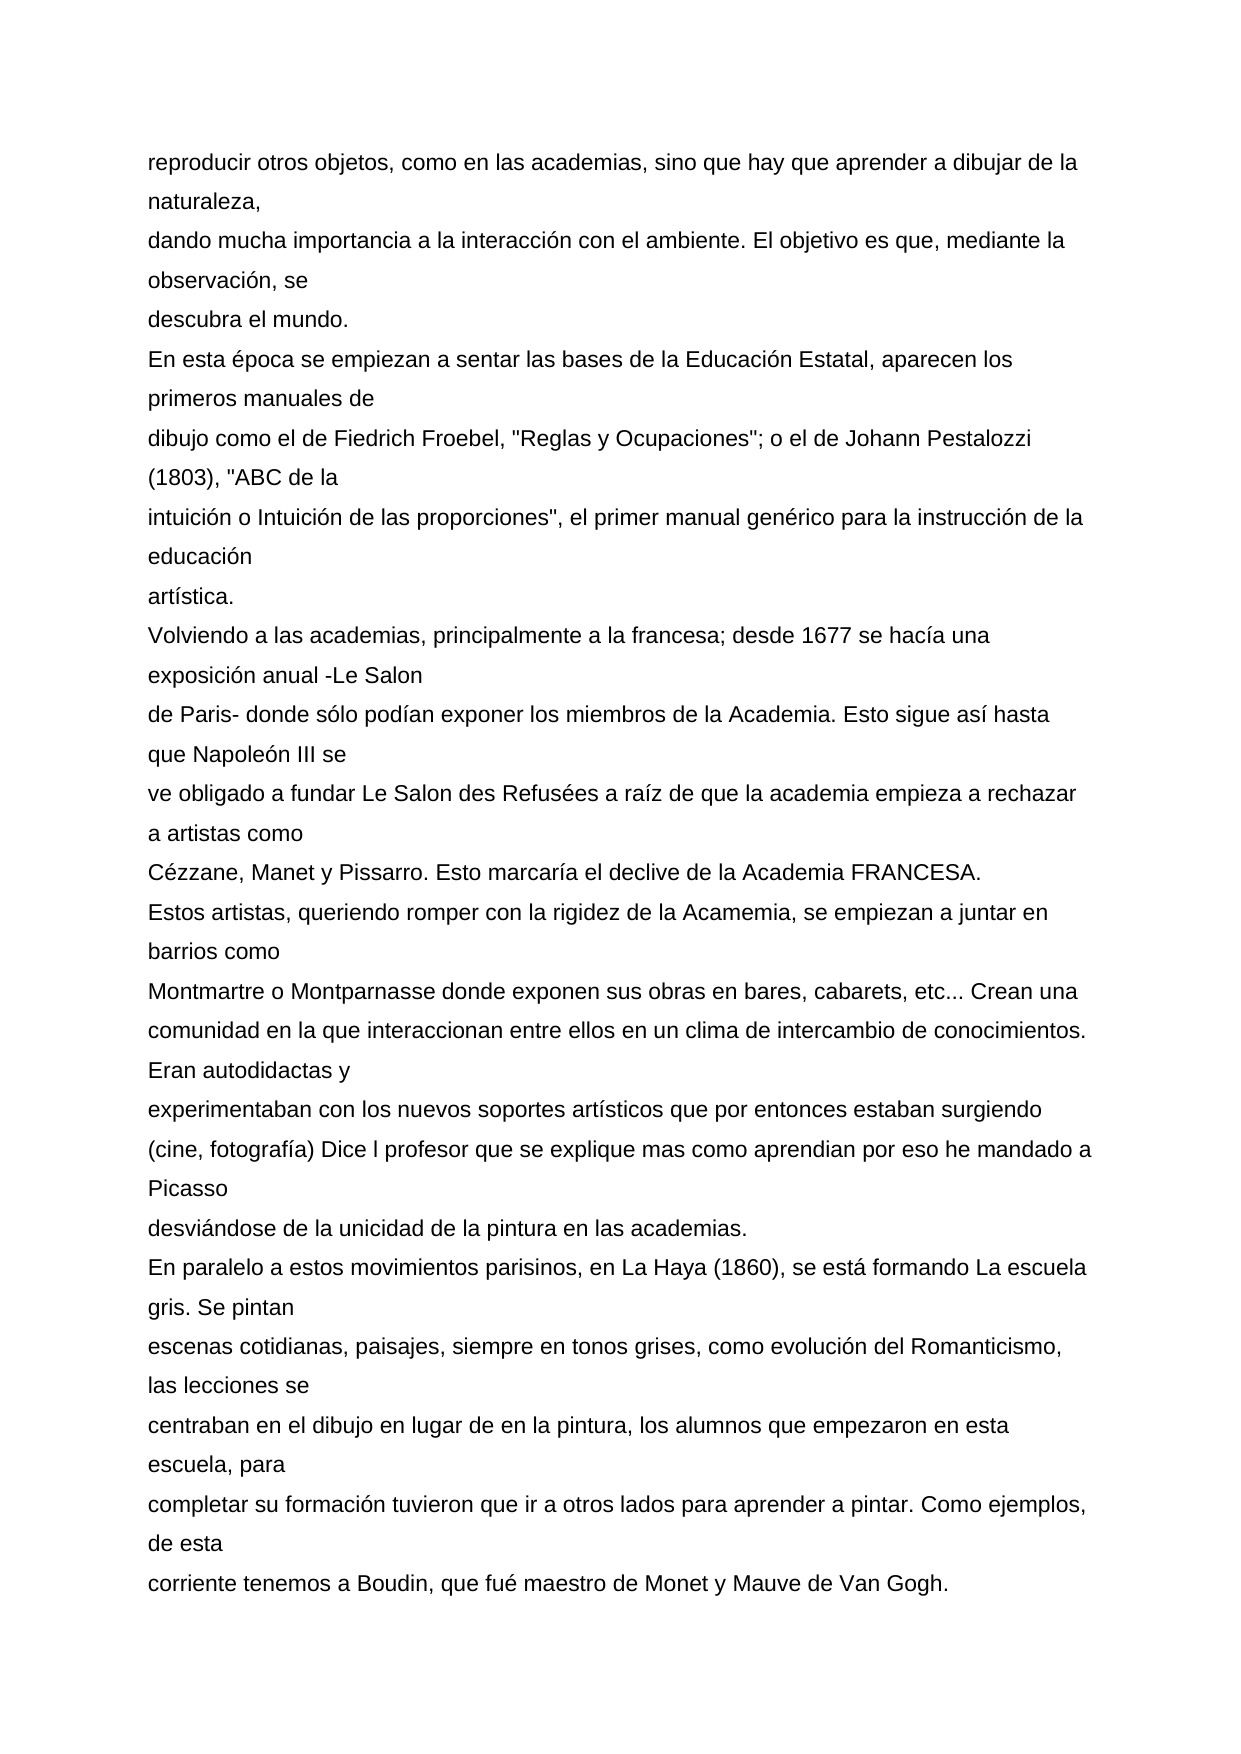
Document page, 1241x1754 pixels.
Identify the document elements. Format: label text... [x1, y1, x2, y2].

text artística. [148, 583, 1093, 609]
text En esta época se empiezan a sentar las bases de la Educación Estatal, aparecen los primeros manuales de [148, 346, 1093, 412]
text desviándose de la unicidad de la pintura en las academias. [148, 1214, 1093, 1241]
text centraban en el dibujo en lugar de en la pintura, los alumnos que empezaron en esta escuela, para [148, 1412, 1093, 1478]
text Estos artistas, queriendo romper con la rigidez de la Acamemia, se empiezan a juntar en barrios como [148, 899, 1093, 964]
text corriente tenemos a Boudin, que fué maestro de Monet y Mauve de Van Gogh. [148, 1570, 1093, 1596]
text dibujo como el de Fiedrich Froebel, "Reglas y Ocupaciones"; o el de Johann Pestalozzi (1803), "ABC de la [148, 425, 1093, 491]
text completar su formación tuvieron que ir a otros lados para aprender a pintar. Como ejemplos, de esta [148, 1491, 1093, 1557]
text Montmartre o Montparnasse donde exponen sus obras en bares, cabarets, etc... Crean una comunidad en la que interaccionan entre ellos en un clima de intercambio de conocimientos. Eran autodidactas y [148, 978, 1093, 1083]
text ve obligado a fundar Le Salon des Refusées a raíz de que la academia empieza a rechazar a artistas como [148, 780, 1093, 846]
text de Paris- donde sólo podían exponer los miembros de la Academia. Esto sigue así hasta que Napoleón III se [148, 701, 1093, 767]
text dando mucha importancia a la interacción con el ambiente. El objetivo es que, mediante la observación, se [148, 227, 1093, 293]
text Volviendo a las academias, principalmente a la francesa; desde 1677 se hacía una exposición anual -Le Salon [148, 622, 1093, 688]
text Cézzane, Manet y Pissarro. Esto marcaría el declive de la Academia FRANCESA. [148, 859, 1093, 886]
text reproducir otros objetos, como en las academias, sino que hay que aprender a dibujar de la naturaleza, [148, 148, 1093, 214]
text experimentaban con los nuevos soportes artísticos que por entonces estaban surgiendo (cine, fotografía) Dice l profesor que se explique mas como aprendian por eso he mandado a Picasso [148, 1096, 1093, 1201]
text descubra el mundo. [148, 306, 1093, 333]
text intuición o Intuición de las proporciones", el primer manual genérico para la instrucción de la educación [148, 504, 1093, 570]
text escenas cotidianas, paisajes, siempre en tonos grises, como evolución del Romanticismo, las lecciones se [148, 1333, 1093, 1399]
text En paralelo a estos movimientos parisinos, en La Haya (1860), se está formando La escuela gris. Se pintan [148, 1254, 1093, 1320]
